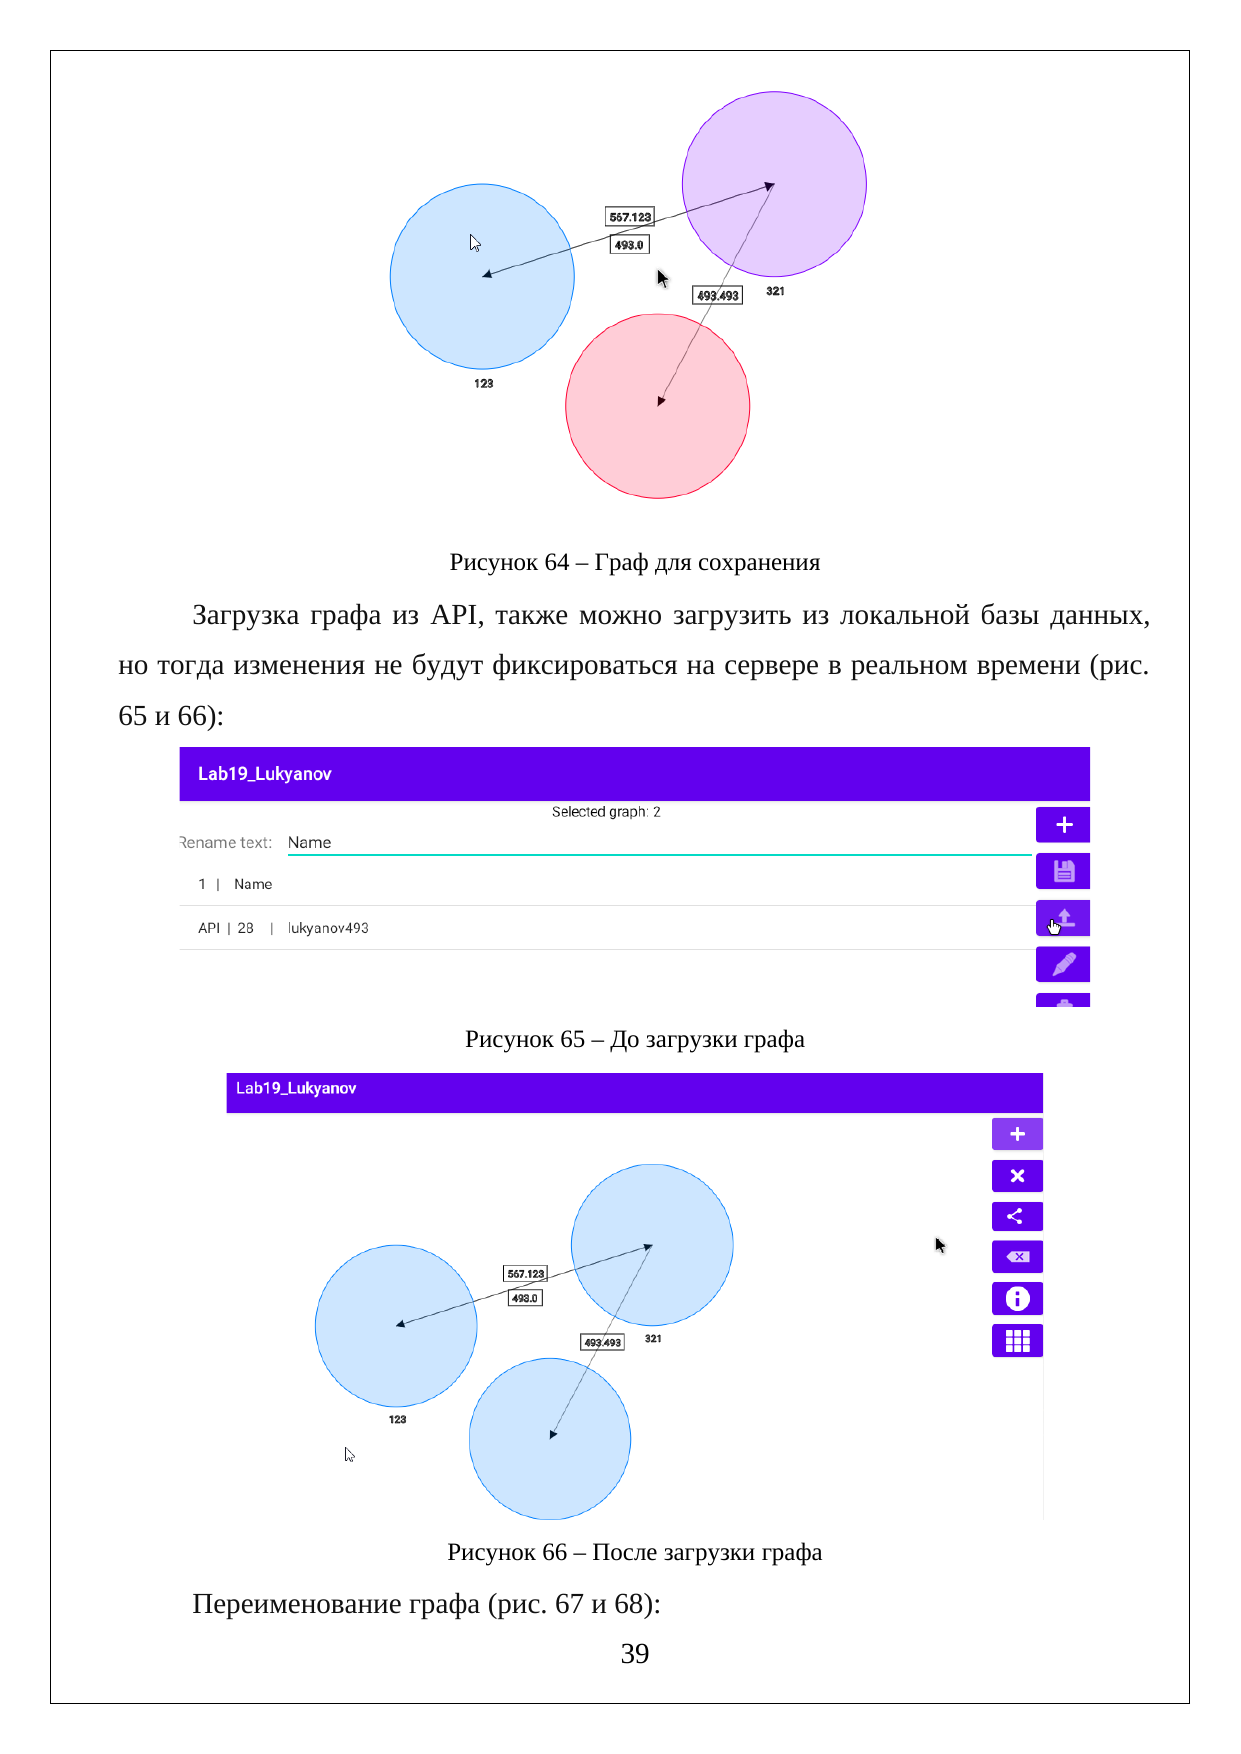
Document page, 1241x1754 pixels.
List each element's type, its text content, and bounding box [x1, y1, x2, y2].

text Рисунок 66 – После загрузки графа [118, 1537, 1152, 1566]
text Рисунок 64 – Граф для сохранения [118, 547, 1152, 576]
text Рисунок 65 – До загрузки графа [118, 1024, 1152, 1053]
text Загрузка графа из API, также можно загрузить из локальной базы данных, но тогда изменения не будут фиксироваться на сервере в реальном времени (рис. 65 и 66): [118, 597, 1152, 731]
text Переименование графа (рис. 67 и 68): [118, 1586, 1152, 1620]
